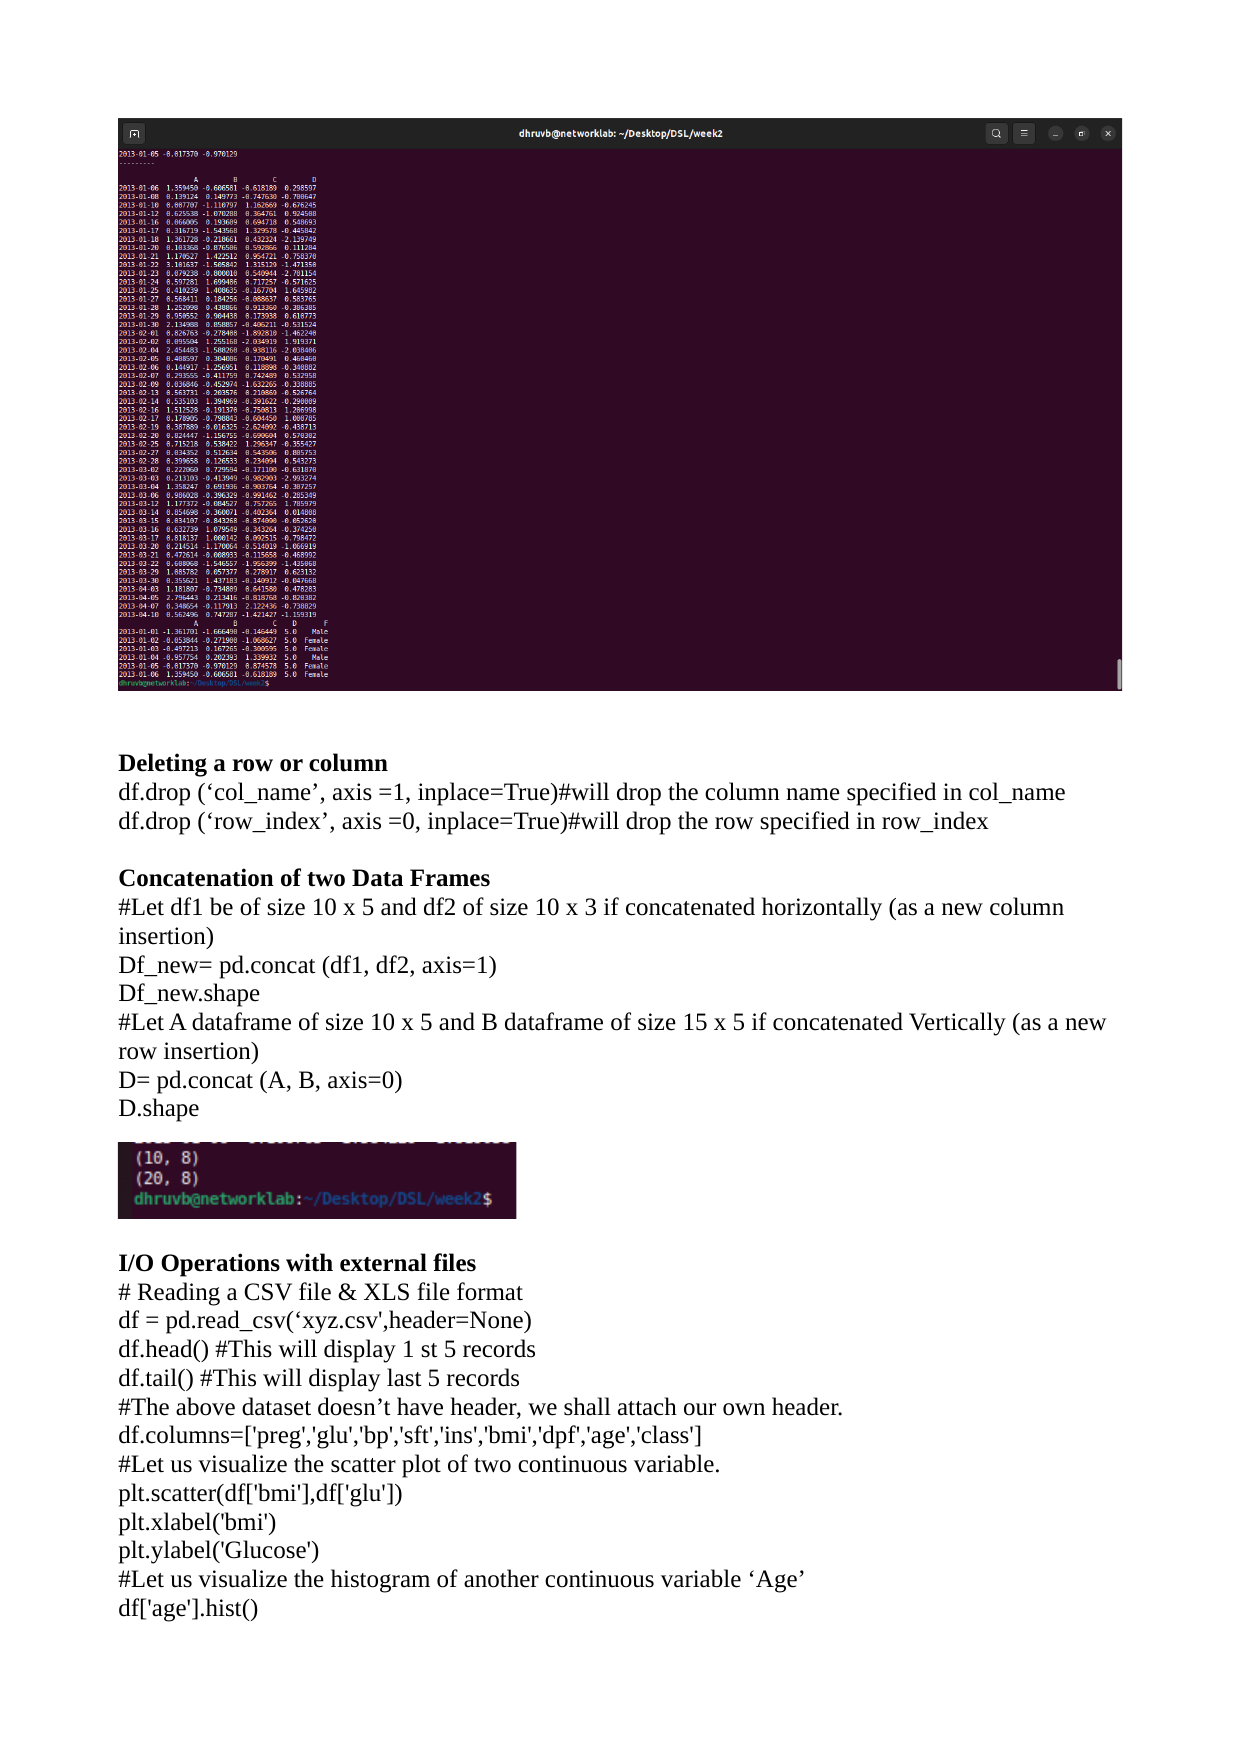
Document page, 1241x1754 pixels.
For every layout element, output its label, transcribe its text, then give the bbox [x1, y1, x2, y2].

text D= pd.concat (A, B, axis=0) [118, 1065, 1122, 1093]
text #Let us visualize the histogram of another continuous variable ‘Age’ [118, 1564, 1122, 1593]
text Deleting a row or column [118, 748, 1122, 777]
text #Let df1 be of size 10 x 5 and df2 of size 10 x 3 if concatenated horizontally (as a new column insertion) [118, 892, 1122, 950]
text plt.scatter(df['bmi'],df['glu']) [118, 1478, 1122, 1507]
text # Reading a CSV file & XLS file format [118, 1277, 1122, 1305]
text Df_new.shape [118, 978, 1122, 1007]
text Concatenation of two Data Frames [118, 863, 1122, 892]
text df.columns=['preg','glu','bp','sft','ins','bmi','dpf','age','class'] [118, 1420, 1122, 1449]
text df.drop (‘col_name’, axis =1, inplace=True)#will drop the column name specified in col_name [118, 777, 1122, 806]
text plt.ylabel('Glucose') [118, 1535, 1122, 1564]
text I/O Operations with external files [118, 1248, 1122, 1277]
text plt.xlabel('bmi') [118, 1507, 1122, 1535]
text df.head() #This will display 1 st 5 records [118, 1334, 1122, 1363]
picture [118, 118, 1123, 691]
text #Let A dataframe of size 10 x 5 and B dataframe of size 15 x 5 if concatenated Vertically (as a new row insertion) [118, 1007, 1122, 1065]
picture [117, 1142, 517, 1219]
text df.drop (‘row_index’, axis =0, inplace=True)#will drop the row specified in row_index [118, 806, 1122, 835]
text df.tail() #This will display last 5 records [118, 1363, 1122, 1392]
text df = pd.read_csv(‘xyz.csv',header=None) [118, 1305, 1122, 1334]
text Df_new= pd.concat (df1, df2, axis=1) [118, 950, 1122, 978]
text df['age'].hist() [118, 1593, 1122, 1622]
text #The above dataset doesn’t have header, we shall attach our own header. [118, 1392, 1122, 1420]
text D.shape [118, 1093, 1122, 1122]
text #Let us visualize the scatter plot of two continuous variable. [118, 1449, 1122, 1478]
